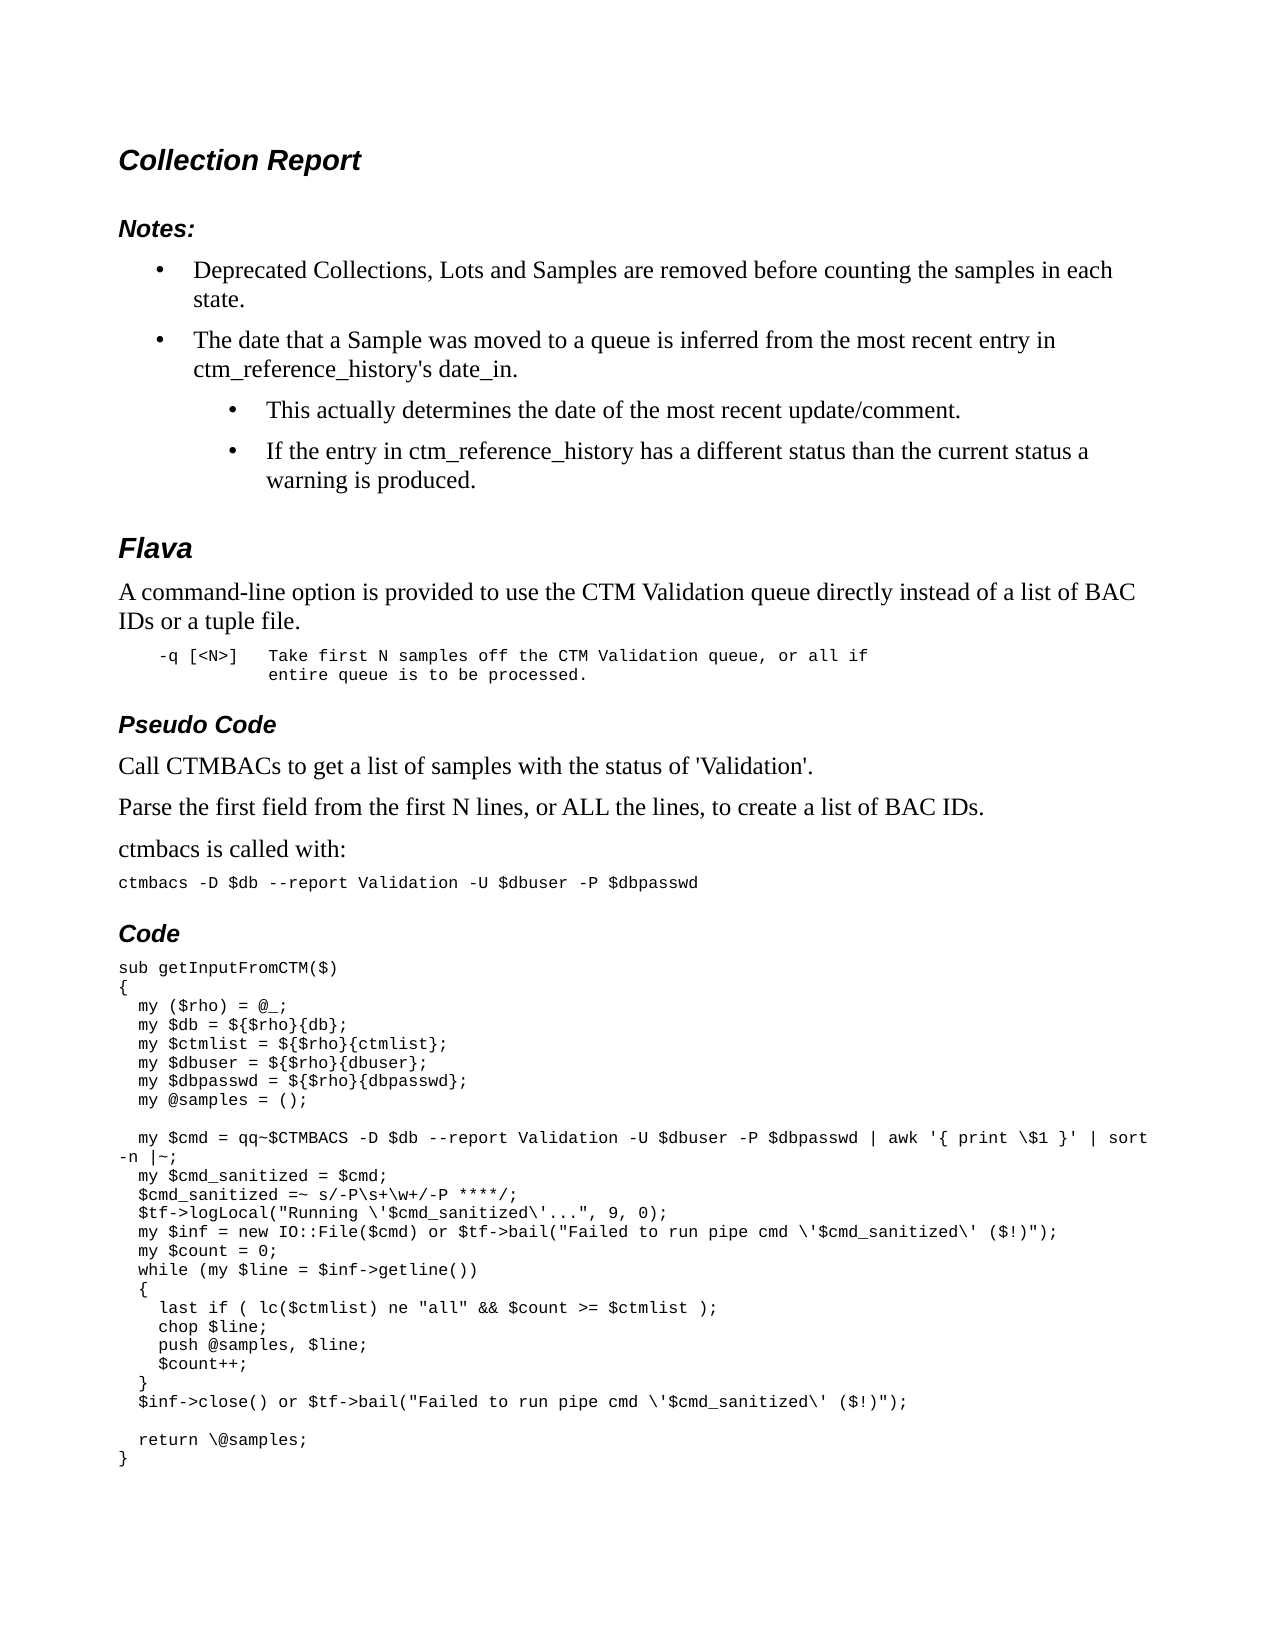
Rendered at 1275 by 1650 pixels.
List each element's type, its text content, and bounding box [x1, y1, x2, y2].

text while (my $line = $inf->getline()) [118, 1262, 1157, 1280]
subtitle Flava [118, 531, 1157, 565]
list The date that a Sample was moved to a queue is inferred from the most recent entry in ctm_reference_history's date_in. [156, 325, 1157, 383]
text my ($rho) = @_; [118, 998, 1157, 1016]
text my $count = 0; [118, 1243, 1157, 1262]
text entire queue is to be processed. [118, 666, 1157, 685]
list If the entry in ctm_reference_history has a different status than the current status a warning is produced. [228, 436, 1157, 494]
text Call CTMBACs to get a list of samples with the status of 'Validation'. [118, 751, 1157, 780]
text A command-line option is provided to use the CTM Validation queue directly instead of a list of BAC IDs or a tuple file. [118, 577, 1157, 635]
text my $inf = new IO::File($cmd) or $tf->bail("Failed to run pipe cmd \'$cmd_sanitized\' ($!)"); [118, 1224, 1157, 1243]
text my $cmd_sanitized = $cmd; [118, 1167, 1157, 1186]
text -q [<N>] Take first N samples off the CTM Validation queue, or all if [118, 647, 1157, 666]
text my $dbuser = ${$rho}{dbuser}; [118, 1054, 1157, 1073]
text } [118, 1450, 1157, 1469]
text my $db = ${$rho}{db}; [118, 1016, 1157, 1035]
text my $dbpasswd = ${$rho}{dbpasswd}; [118, 1073, 1157, 1092]
text { [118, 1280, 1157, 1299]
text } [118, 1375, 1157, 1393]
text $count++; [118, 1356, 1157, 1375]
subtitle Pseudo Code [118, 710, 1157, 739]
text ctmbacs -D $db --report Validation -U $dbuser -P $dbpasswd [118, 875, 1157, 894]
list This actually determines the date of the most recent update/comment. [228, 395, 1157, 424]
text my @samples = (); [118, 1092, 1157, 1111]
text push @samples, $line; [118, 1337, 1157, 1356]
text chop $line; [118, 1318, 1157, 1337]
text sub getInputFromCTM($) [118, 960, 1157, 979]
list Deprecated Collections, Lots and Samples are removed before counting the samples in each state. [156, 255, 1157, 313]
text last if ( lc($ctmlist) ne "all" && $count >= $ctmlist ); [118, 1299, 1157, 1318]
text ctmbacs is called with: [118, 834, 1157, 862]
text my $ctmlist = ${$rho}{ctmlist}; [118, 1035, 1157, 1054]
text $tf->logLocal("Running \'$cmd_sanitized\'...", 9, 0); [118, 1205, 1157, 1224]
subtitle Collection Report [118, 143, 1157, 177]
text my $cmd = qq~$CTMBACS -D $db --report Validation -U $dbuser -P $dbpasswd | awk '{ print \$1 }' | sort -n |~; [118, 1129, 1157, 1167]
text { [118, 979, 1157, 998]
subtitle Code [118, 919, 1157, 947]
subtitle Notes: [118, 214, 1157, 243]
text Parse the first field from the first N lines, or ALL the lines, to create a list of BAC IDs. [118, 792, 1157, 821]
text $inf->close() or $tf->bail("Failed to run pipe cmd \'$cmd_sanitized\' ($!)"); [118, 1393, 1157, 1412]
text $cmd_sanitized =~ s/-P\s+\w+/-P ****/; [118, 1186, 1157, 1205]
text return \@samples; [118, 1431, 1157, 1450]
